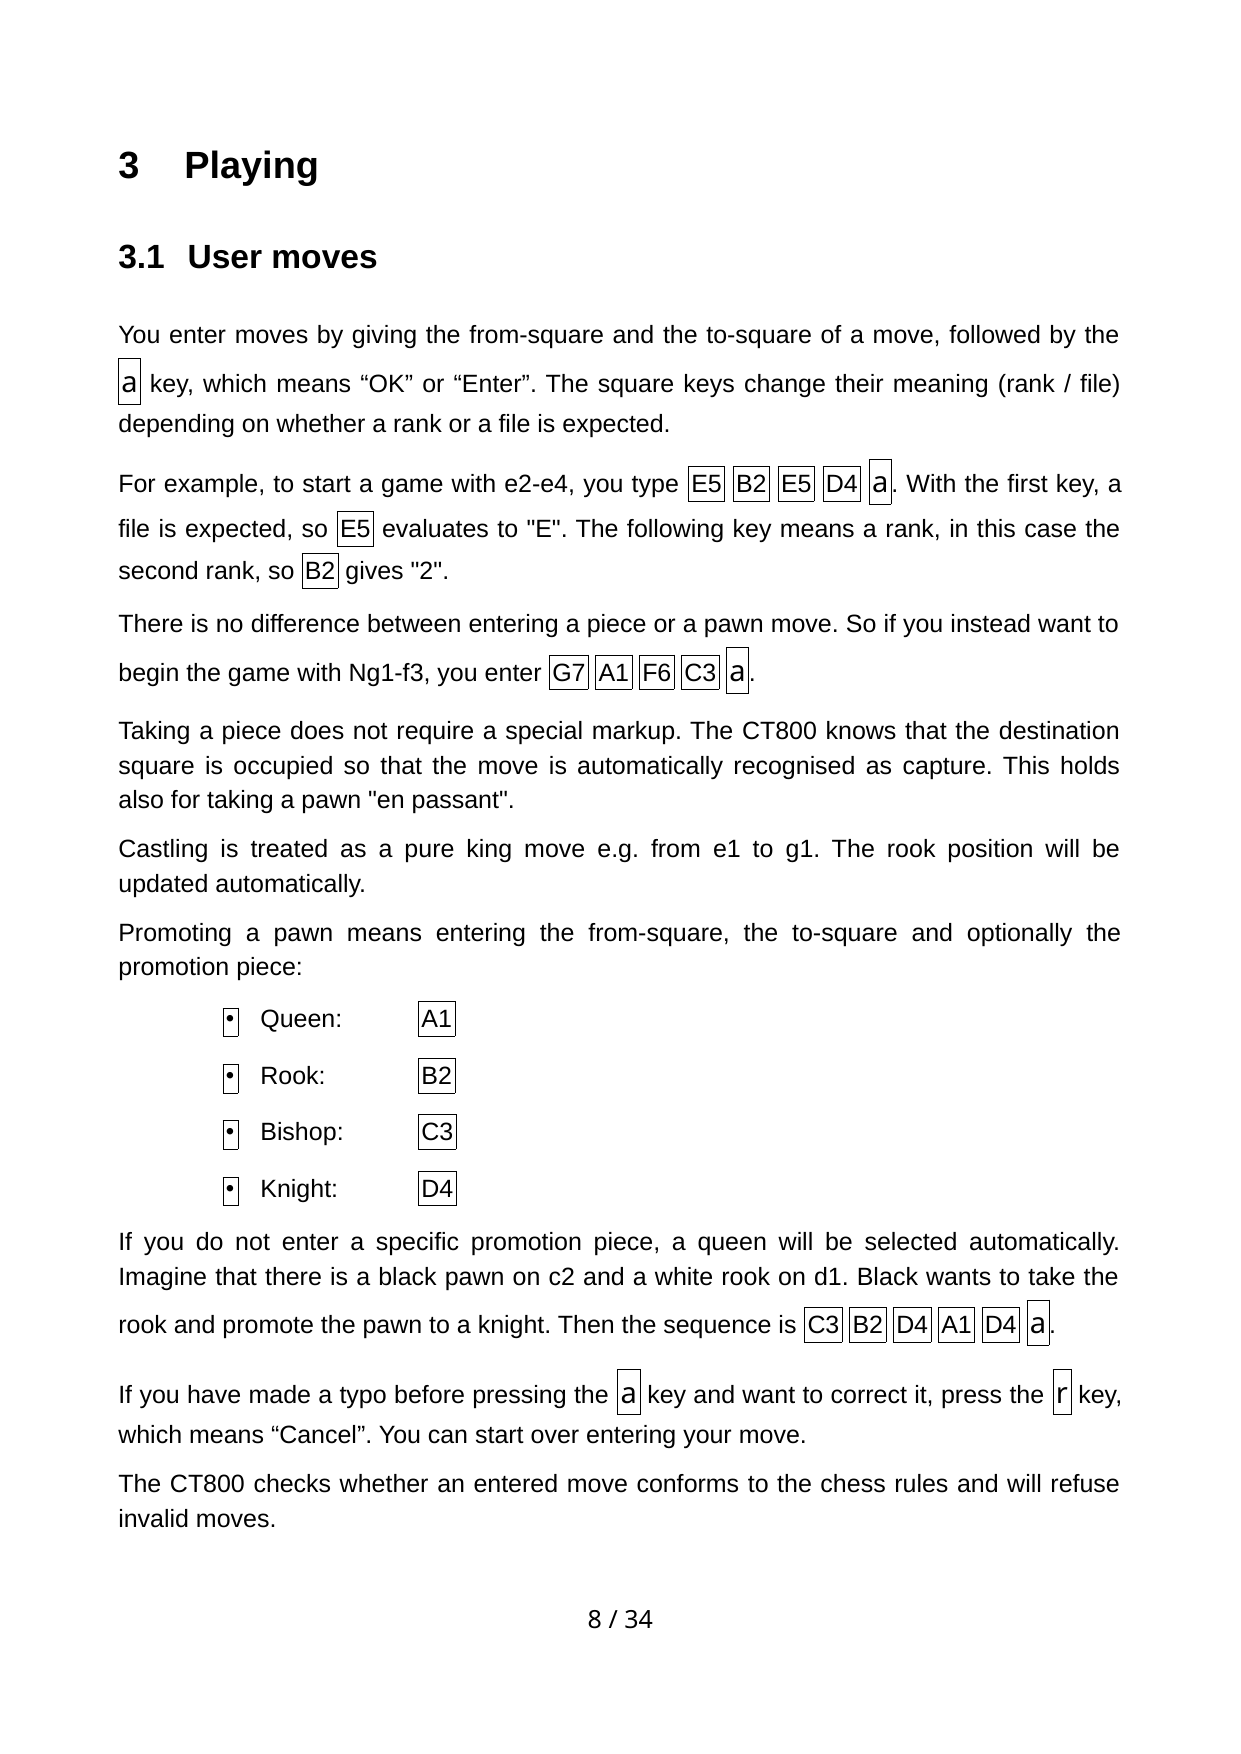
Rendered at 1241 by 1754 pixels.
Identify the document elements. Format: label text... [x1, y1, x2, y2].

text You enter moves by giving the from-square and the to-square of a move, followed by the a key, which means “OK” or “Enter”. The square keys change their meaning (rank / file) depending on whether a rank or a file is expected. [118, 320, 1122, 438]
text If you do not enter a specific promotion piece, a queen will be selected automatically. Imagine that there is a black pawn on c2 and a white rook on d1. Black wants to take the rook and promote the pawn to a knight. Then the sequence is C3 B2 D4 A1 D4 a. [118, 1227, 1122, 1345]
list Knight: D4 [223, 1171, 418, 1206]
list Rook: B2 [456, 1058, 1122, 1093]
list Bishop: C3 [457, 1114, 1122, 1149]
text Taking a piece does not require a special markup. The CT800 knows that the destination square is occupied so that the move is automatically recognised as capture. This holds also for taking a pawn "en passant". [118, 716, 1122, 814]
list Queen: A1 [419, 1002, 455, 1036]
list Knight: D4 [457, 1171, 1122, 1206]
list Bishop: C3 [223, 1114, 418, 1149]
text Promoting a pawn means entering the from-square, the to-square and optionally the promotion piece: [118, 918, 1122, 981]
list Rook: B2 [419, 1059, 455, 1093]
list Queen: A1 [224, 1009, 238, 1036]
list Bishop: C3 [224, 1121, 238, 1149]
text Castling is treated as a pure king move e.g. from e1 to g1. The rook position will be updated automatically. [118, 834, 1122, 897]
list Knight: D4 [224, 1178, 238, 1205]
list Bishop: C3 [419, 1115, 456, 1149]
list Queen: A1 [456, 1001, 1122, 1036]
list Rook: B2 [224, 1065, 238, 1093]
subtitle User moves [118, 237, 1122, 276]
list Rook: B2 [223, 1058, 418, 1093]
subtitle Playing [118, 143, 1122, 187]
list Queen: A1 [223, 1001, 418, 1036]
text There is no difference between entering a piece or a pawn move. So if you instead want to begin the game with Ng1-f3, you enter G7 A1 F6 C3 a. [118, 609, 1122, 693]
text For example, to start a game with e2-e4, you type E5 B2 E5 D4 a. With the first key, a file is expected, so E5 evaluates to "E". The following key means a rank, in this case the second rank, so B2 gives "2". [118, 458, 1122, 588]
list Knight: D4 [419, 1172, 456, 1205]
text If you have made a typo before pressing the a key and want to correct it, press the r key, which means “Cancel”. You can start over entering your move. [118, 1369, 1122, 1449]
text The CT800 checks whether an entered move conforms to the chess rules and will refuse invalid moves. [118, 1469, 1122, 1533]
